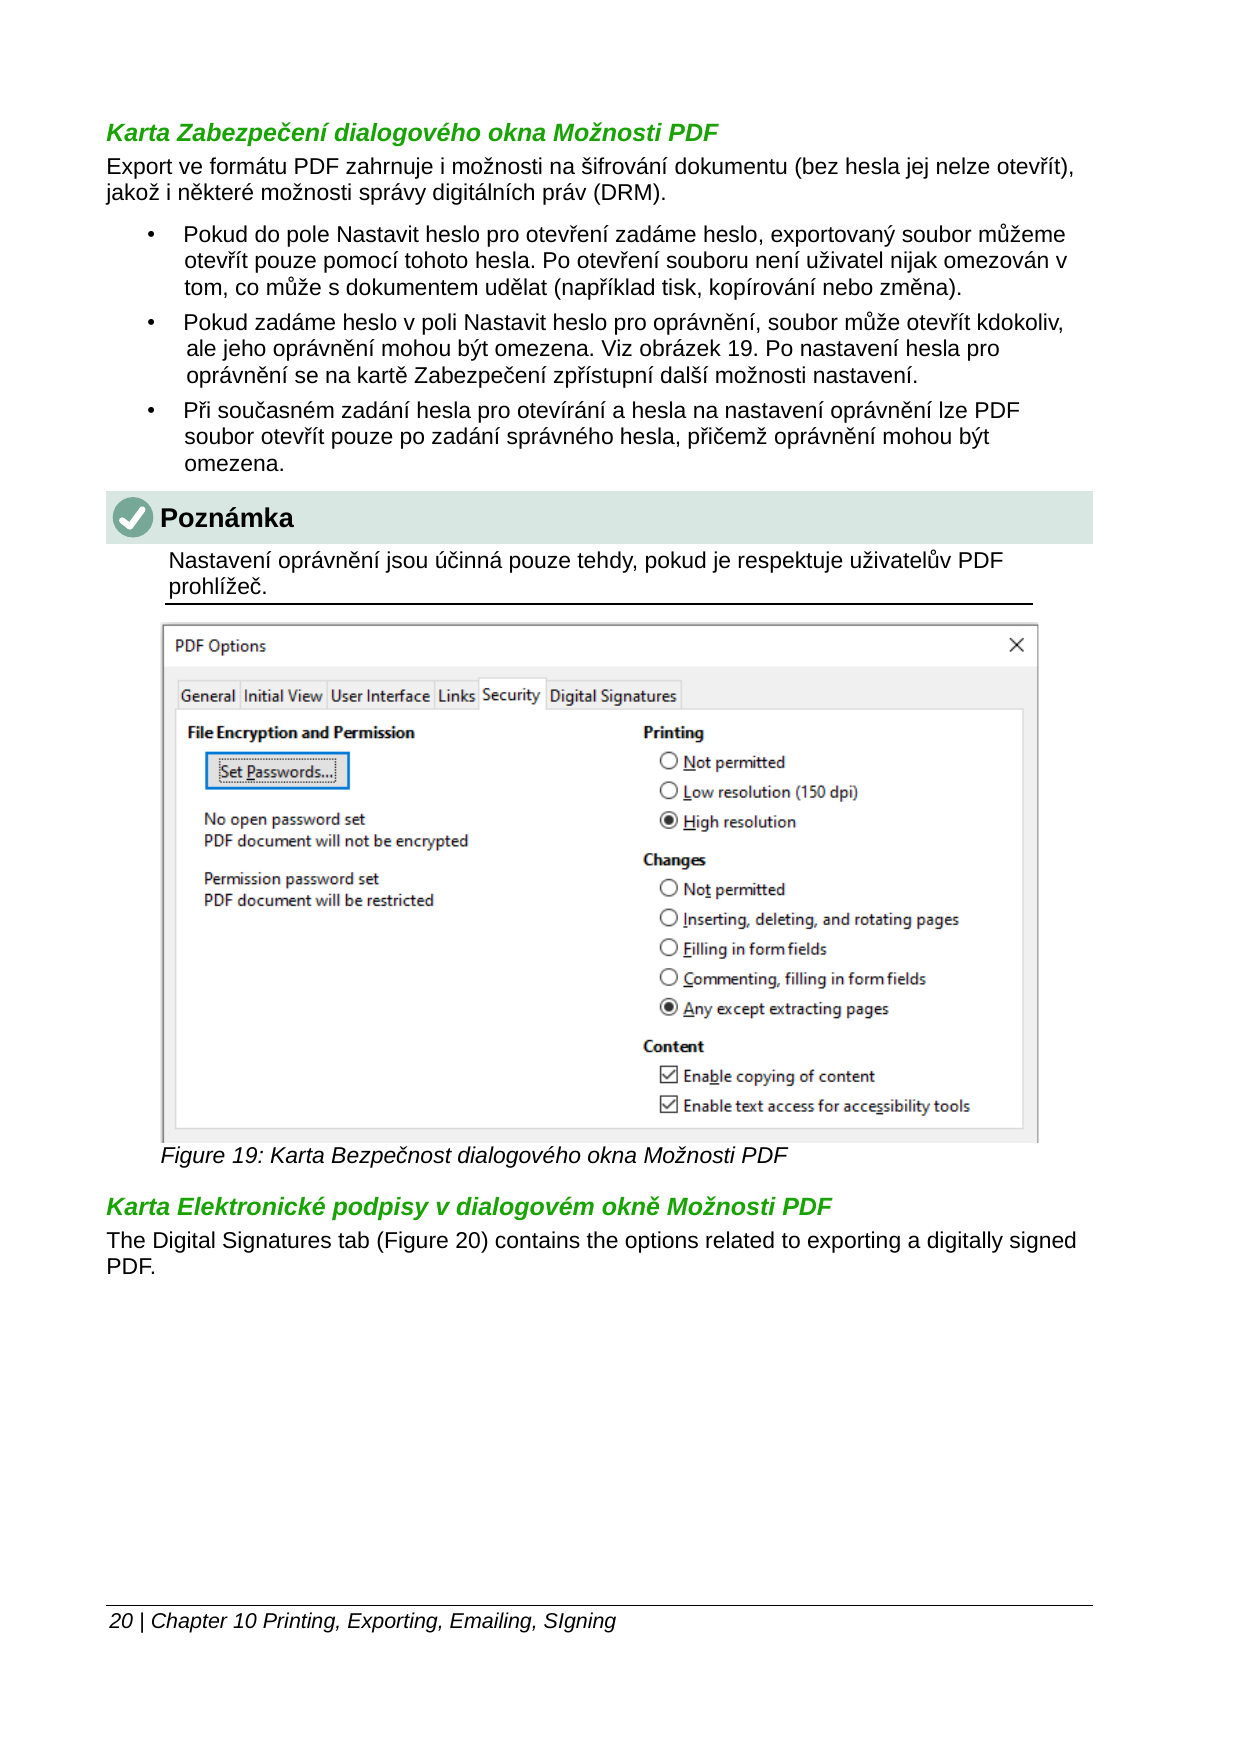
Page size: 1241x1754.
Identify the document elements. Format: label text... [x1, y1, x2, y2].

list Pokud do pole Nastavit heslo pro otevření zadáme heslo, exportovaný soubor můžeme otevřít pouze pomocí tohoto hesla. Po otevření souboru není uživatel nijak omezován v tom, co může s dokumentem udělat (například tisk, kopírování nebo změna). [144, 218, 1093, 300]
subtitle Karta Elektronické podpisy v dialogovém okně Možnosti PDF [106, 1192, 1093, 1221]
subtitle Poznámka [106, 491, 1093, 544]
text Figure 19: Karta Bezpečnost dialogového okna Možnosti PDF [160, 1143, 1038, 1169]
picture [160, 622, 1039, 1143]
subtitle Karta Zabezpečení dialogového okna Možnosti PDF [106, 118, 1093, 147]
list Při současném zadání hesla pro otevírání a hesla na nastavení oprávnění lze PDF soubor otevřít pouze po zadání správného hesla, přičemž oprávnění mohou být omezena. [144, 394, 1093, 479]
list Pokud zadáme heslo v poli Nastavit heslo pro oprávnění, soubor může otevřít kdokoliv, ale jeho oprávnění mohou být omezena. Viz obrázek 19. Po nastavení hesla pro oprávnění se na kartě Zabezpečení zpřístupní další možnosti nastavení. [144, 306, 1093, 388]
text Export ve formátu PDF zahrnuje i možnosti na šifrování dokumentu (bez hesla jej nelze otevřít), jakož i některé možnosti správy digitálních práv (DRM). [106, 153, 1093, 206]
text The Digital Signatures tab (Figure 20) contains the options related to exporting a digitally signed PDF. [106, 1227, 1093, 1279]
text Nastavení oprávnění jsou účinná pouze tehdy, pokud je respektuje uživatelův PDF prohlížeč. [165, 544, 1033, 603]
